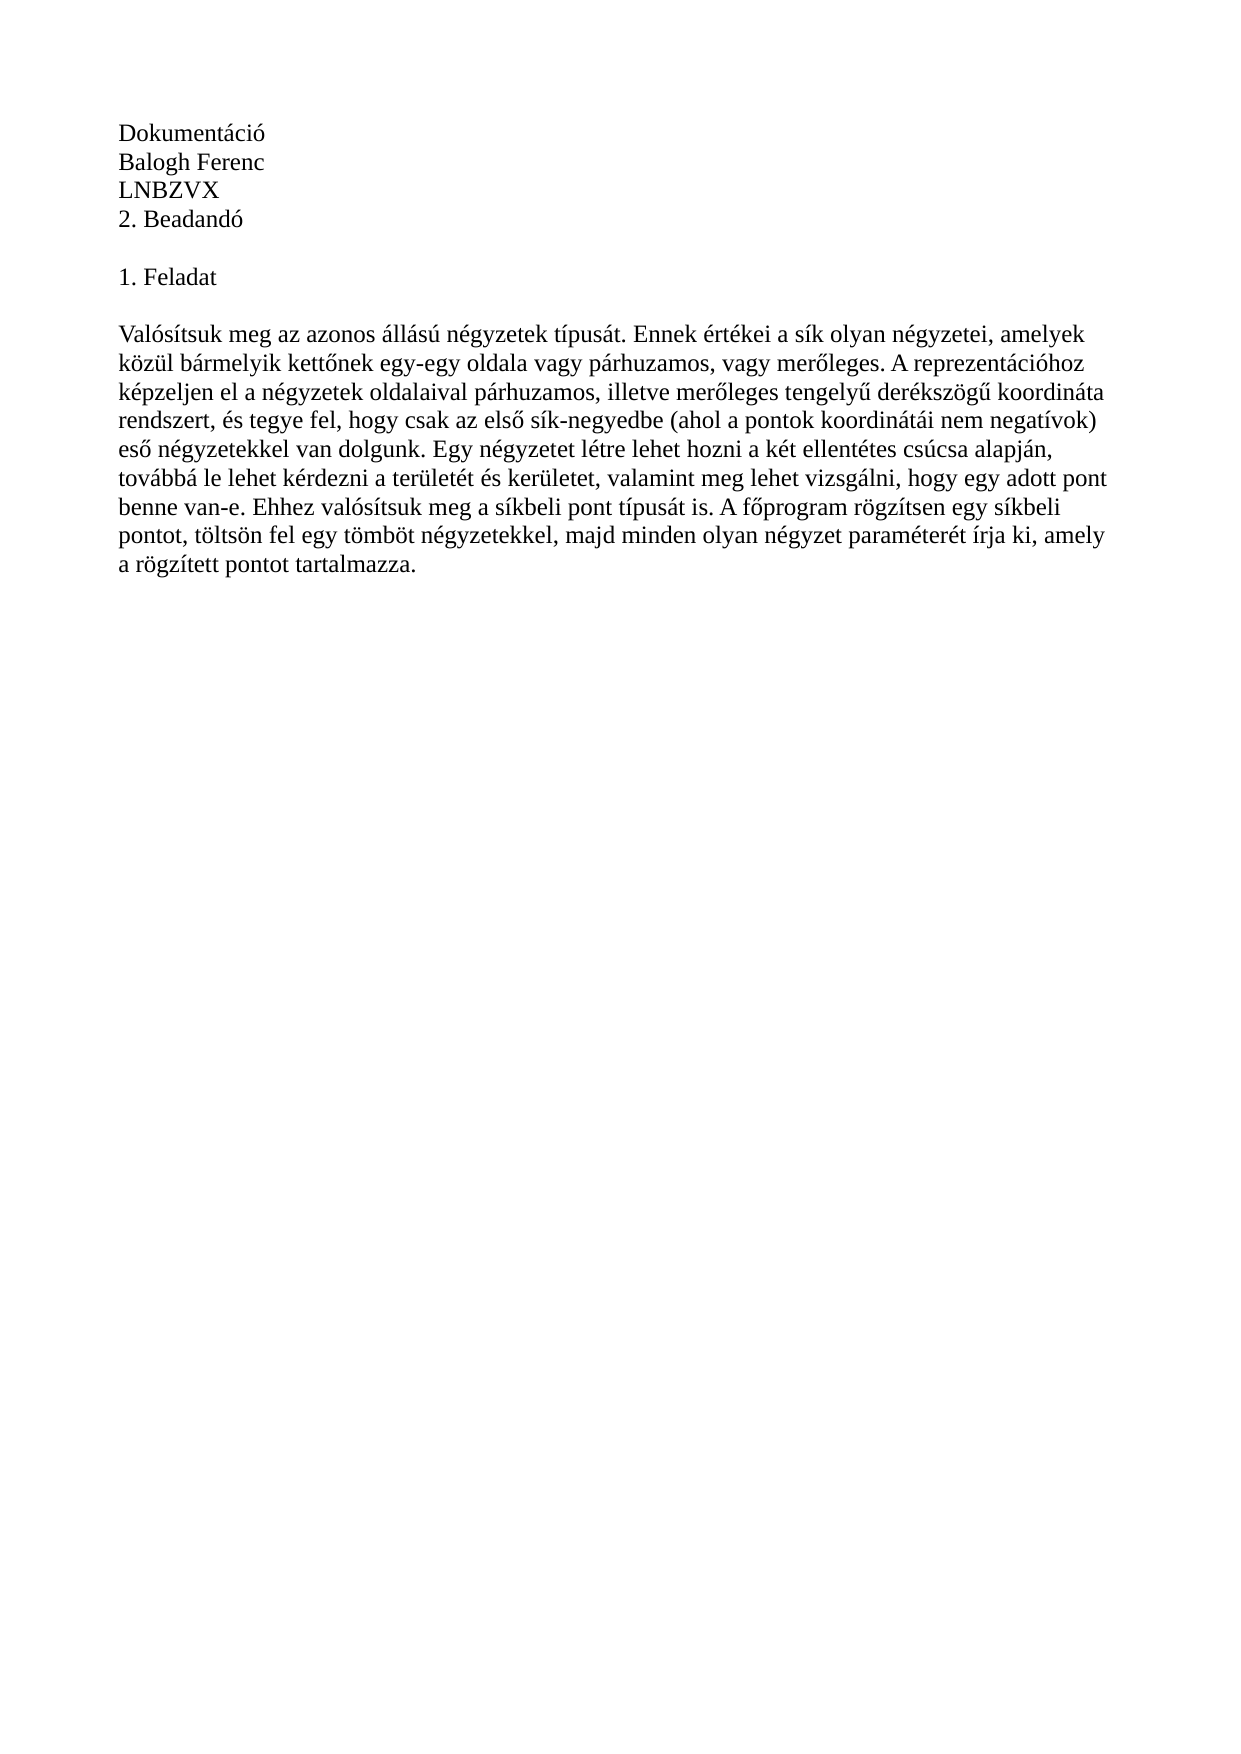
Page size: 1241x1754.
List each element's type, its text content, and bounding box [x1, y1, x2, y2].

text 2. Beadandó [118, 204, 1122, 233]
text Dokumentáció [118, 118, 1122, 147]
text LNBZVX [118, 176, 1122, 204]
text Valósítsuk meg az azonos állású négyzetek típusát. Ennek értékei a sík olyan négyzetei, amelyek közül bármelyik kettőnek egy-egy oldala vagy párhuzamos, vagy merőleges. A reprezentációhoz képzeljen el a négyzetek oldalaival párhuzamos, illetve merőleges tengelyű derékszögű koordináta rendszert, és tegye fel, hogy csak az első sík-negyedbe (ahol a pontok koordinátái nem negatívok) eső négyzetekkel van dolgunk. Egy négyzetet létre lehet hozni a két ellentétes csúcsa alapján, továbbá le lehet kérdezni a területét és kerületet, valamint meg lehet vizsgálni, hogy egy adott pont benne van-e. Ehhez valósítsuk meg a síkbeli pont típusát is. A főprogram rögzítsen egy síkbeli pontot, töltsön fel egy tömböt négyzetekkel, majd minden olyan négyzet paraméterét írja ki, amely a rögzített pontot tartalmazza. [118, 319, 1122, 578]
text Balogh Ferenc [118, 147, 1122, 176]
text 1. Feladat [118, 262, 1122, 291]
